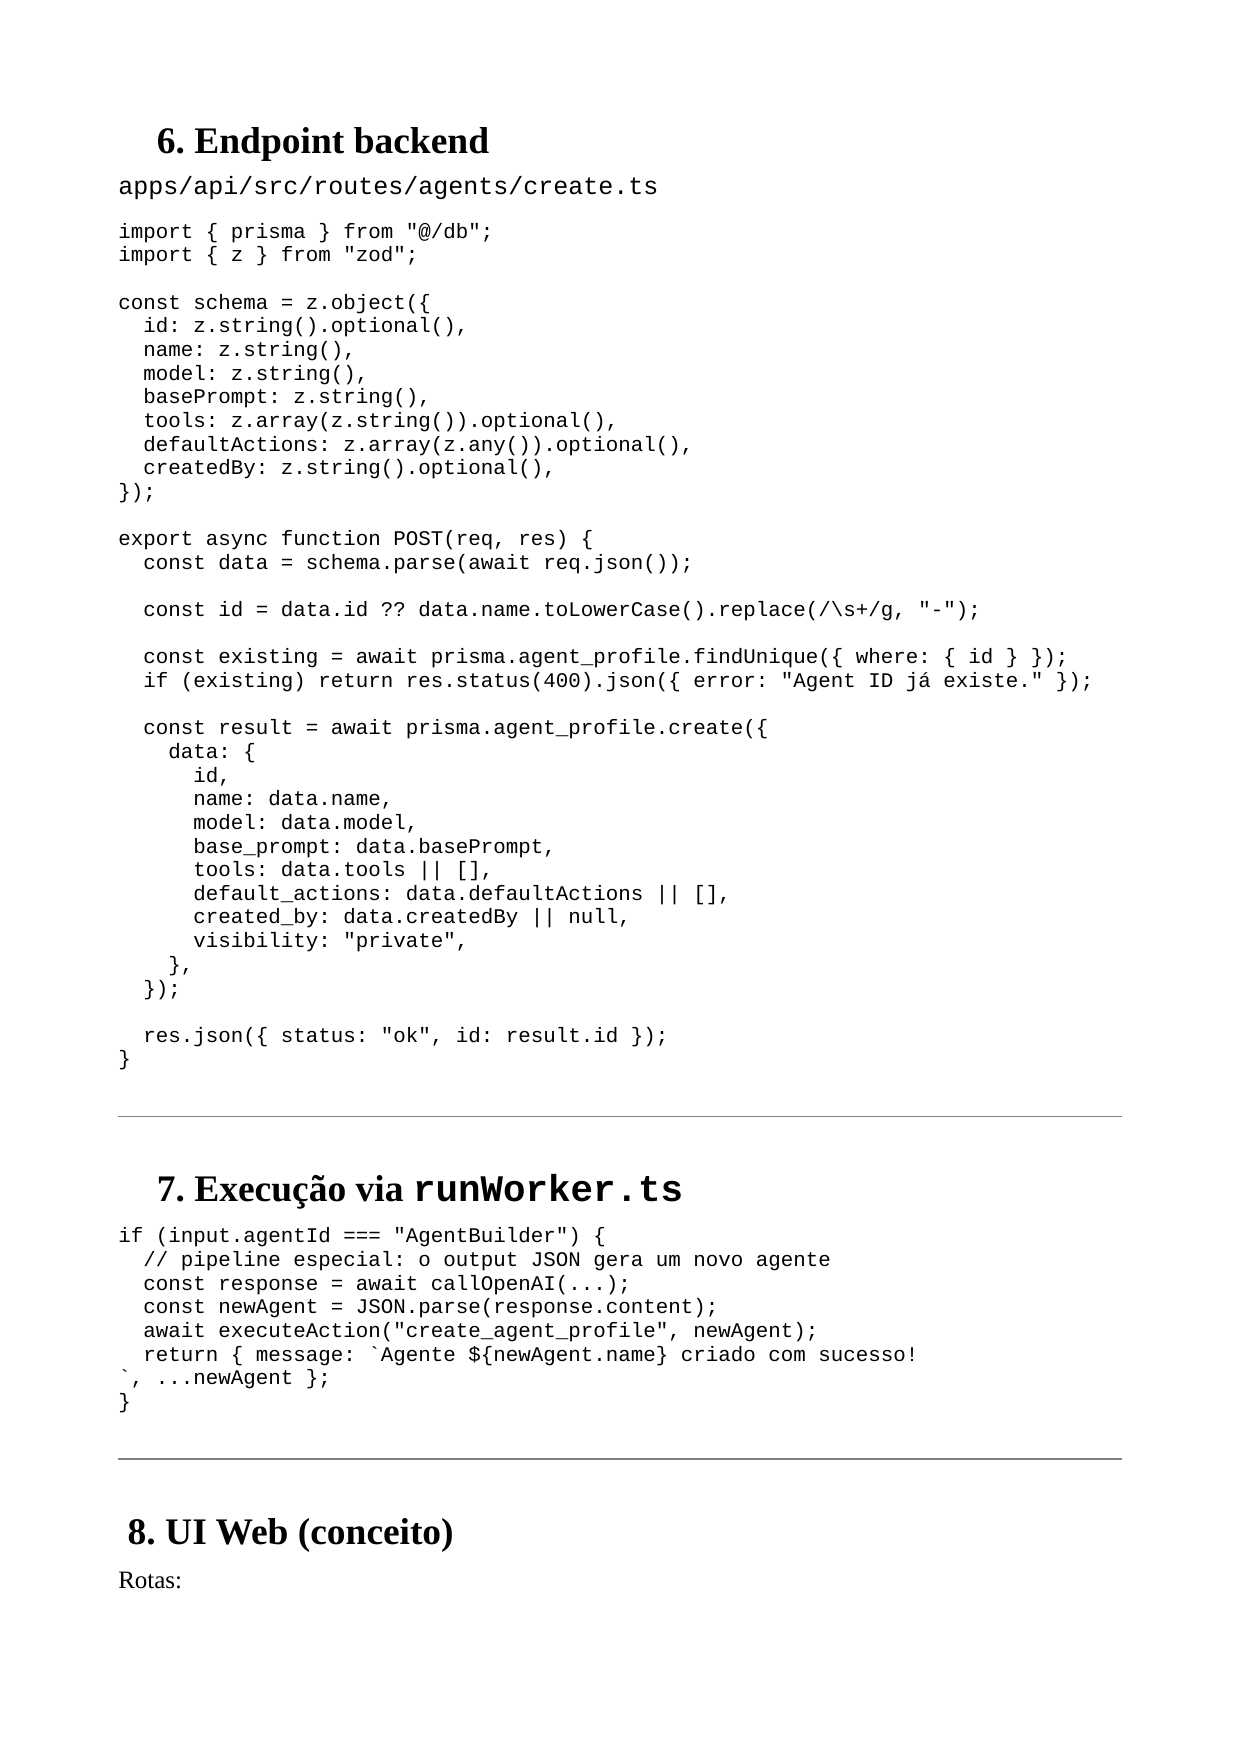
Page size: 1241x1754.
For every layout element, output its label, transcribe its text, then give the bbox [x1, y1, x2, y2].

text import { z } from "zod"; [118, 244, 1122, 268]
text } [118, 1048, 1122, 1072]
text id, [118, 765, 1122, 788]
text // pipeline especial: o output JSON gera um novo agente [118, 1249, 1122, 1273]
text const id = data.id ?? data.name.toLowerCase().replace(/\s+/g, "-"); [118, 599, 1122, 623]
text const response = await callOpenAI(...); [118, 1273, 1122, 1296]
subtitle 🧩 7. Execução via runWorker.ts [118, 1167, 1122, 1213]
text defaultActions: z.array(z.any()).optional(), [118, 434, 1122, 457]
text }); [118, 977, 1122, 1001]
text }); [118, 481, 1122, 504]
text Rotas: [118, 1565, 1122, 1593]
text const newAgent = JSON.parse(response.content); [118, 1296, 1122, 1320]
text } [118, 1391, 1122, 1414]
subtitle 🖥️ 8. UI Web (conceito) [118, 1509, 1122, 1552]
text const result = await prisma.agent_profile.create({ [118, 717, 1122, 741]
text const schema = z.object({ [118, 292, 1122, 315]
text const existing = await prisma.agent_profile.findUnique({ where: { id } }); [118, 646, 1122, 670]
text if (input.agentId === "AgentBuilder") { [118, 1225, 1122, 1249]
text export async function POST(req, res) { [118, 528, 1122, 552]
subtitle 🌐 6. Endpoint backend [118, 118, 1122, 161]
text }, [118, 954, 1122, 977]
text await executeAction("create_agent_profile", newAgent); [118, 1320, 1122, 1344]
text created_by: data.createdBy || null, [118, 907, 1122, 930]
text name: z.string(), [118, 339, 1122, 363]
text model: data.model, [118, 812, 1122, 836]
text tools: z.array(z.string()).optional(), [118, 410, 1122, 434]
text base_prompt: data.basePrompt, [118, 836, 1122, 859]
text basePrompt: z.string(), [118, 386, 1122, 410]
text if (existing) return res.status(400).json({ error: "Agent ID já existe." }); [118, 670, 1122, 694]
text visibility: "private", [118, 930, 1122, 954]
text name: data.name, [118, 788, 1122, 812]
text model: z.string(), [118, 363, 1122, 386]
text return { message: `Agente ${newAgent.name} criado com sucesso!`, ...newAgent }; [118, 1344, 1122, 1391]
text tools: data.tools || [], [118, 859, 1122, 883]
text default_actions: data.defaultActions || [], [118, 883, 1122, 907]
text import { prisma } from "@/db"; [118, 221, 1122, 244]
text data: { [118, 741, 1122, 765]
text apps/api/src/routes/agents/create.ts [118, 174, 1122, 202]
text const data = schema.parse(await req.json()); [118, 552, 1122, 576]
text res.json({ status: "ok", id: result.id }); [118, 1025, 1122, 1048]
text id: z.string().optional(), [118, 315, 1122, 339]
text createdBy: z.string().optional(), [118, 457, 1122, 481]
